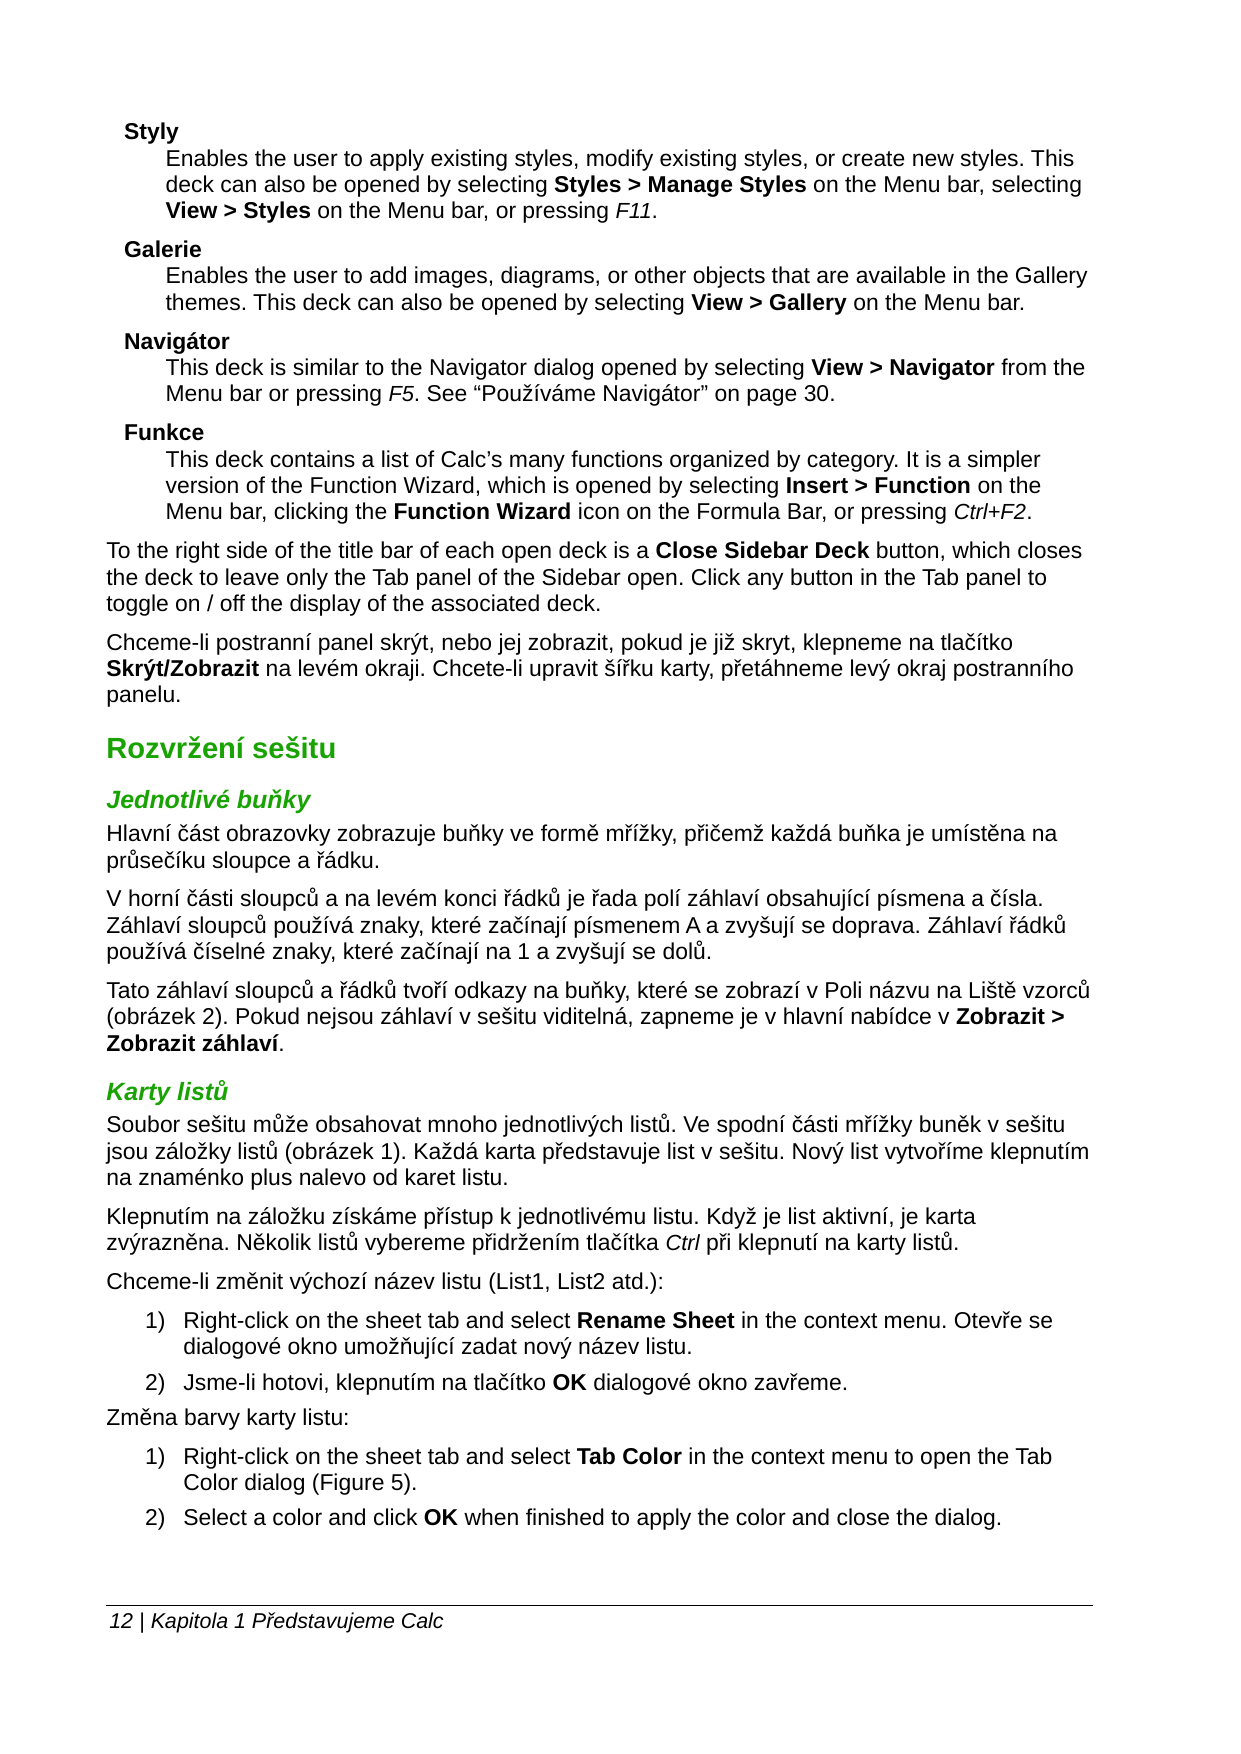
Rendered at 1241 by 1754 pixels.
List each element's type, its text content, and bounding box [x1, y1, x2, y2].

text Klepnutím na záložku získáme přístup k jednotlivému listu. Když je list aktivní, je karta zvýrazněna. Několik listů vybereme přidržením tlačítka Ctrl při klepnutí na karty listů. [106, 1203, 1093, 1256]
subtitle Jednotlivé buňky [106, 786, 1093, 814]
text To the right side of the title bar of each open deck is a Close Sidebar Deck button, which closes the deck to leave only the Tab panel of the Sidebar open. Click any button in the Tab panel to toggle on / off the display of the associated deck. [106, 537, 1093, 616]
list Right-click on the sheet tab and select Tab Color in the context menu to open the Tab Color dialog (Figure 5). [165, 1443, 1093, 1495]
list Chceme-li změnit výchozí název listu (List1, List2 atd.): [106, 1268, 1093, 1294]
text Chceme-li postranní panel skrýt, nebo jej zobrazit, pokud je již skryt, klepneme na tlačítko Skrýt/Zobrazit na levém okraji. Chcete-li upravit šířku karty, přetáhneme levý okraj postranního panelu. [106, 629, 1093, 708]
text V horní části sloupců a na levém konci řádků je řada polí záhlaví obsahující písmena a čísla. Záhlaví sloupců používá znaky, které začínají písmenem A a zvyšují se doprava. Záhlaví řádků používá číselné znaky, které začínají na 1 a zvyšují se dolů. [106, 885, 1093, 964]
text Enables the user to apply existing styles, modify existing styles, or create new styles. This deck can also be opened by selecting Styles > Manage Styles on the Menu bar, selecting View > Styles on the Menu bar, or pressing F11. [165, 144, 1093, 223]
text This deck is similar to the Navigator dialog opened by selecting View > Navigator from the Menu bar or pressing F5. See “Using the Navigator” on page 28. [165, 354, 1093, 407]
subtitle Rozvržení sešitu [106, 731, 1093, 765]
text This deck contains a list of Calc’s many functions organized by category. It is a simpler version of the Function Wizard, which is opened by selecting Insert > Function on the Menu bar, clicking the Function Wizard icon on the Formula Bar, or pressing Ctrl+F2. [165, 446, 1093, 524]
text Soubor sešitu může obsahovat mnoho jednotlivých listů. Ve spodní části mřížky buněk v sešitu jsou záložky listů (obrázek 1). Každá karta představuje list v sešitu. Nový list vytvoříme klepnutím na znaménko plus nalevo od karet listu. [106, 1111, 1093, 1190]
text Galerie [124, 236, 1093, 262]
text Hlavní část obrazovky zobrazuje buňky ve formě mřížky, přičemž každá buňka je umístěna na průsečíku sloupce a řádku. [106, 820, 1093, 873]
subtitle Karty listů [106, 1077, 1093, 1105]
list Select a color and click OK when finished to apply the color and close the dialog. [165, 1504, 1093, 1531]
list Změna barvy karty listu: [106, 1404, 1093, 1430]
text Enables the user to add images, diagrams, or other objects that are available in the Gallery themes. This deck can also be opened by selecting View > Gallery on the Menu bar. [165, 262, 1093, 315]
text Funkce [124, 419, 1093, 446]
text Tato záhlaví sloupců a řádků tvoří odkazy na buňky, které se zobrazí v Poli názvu na Liště vzorců (obrázek 2). Pokud nejsou záhlaví v sešitu viditelná, zapneme je v hlavní nabídce v Zobrazit > Zobrazit záhlaví. [106, 977, 1093, 1056]
list Jsme-li hotovi, klepnutím na tlačítko OK dialogové okno zavřeme. [165, 1368, 1093, 1395]
text Navigátor [124, 328, 1093, 354]
text Styly [124, 118, 1093, 144]
list Right-click on the sheet tab and select Rename Sheet in the context menu. Otevře se dialogové okno umožňující zadat nový název listu. [165, 1307, 1093, 1360]
